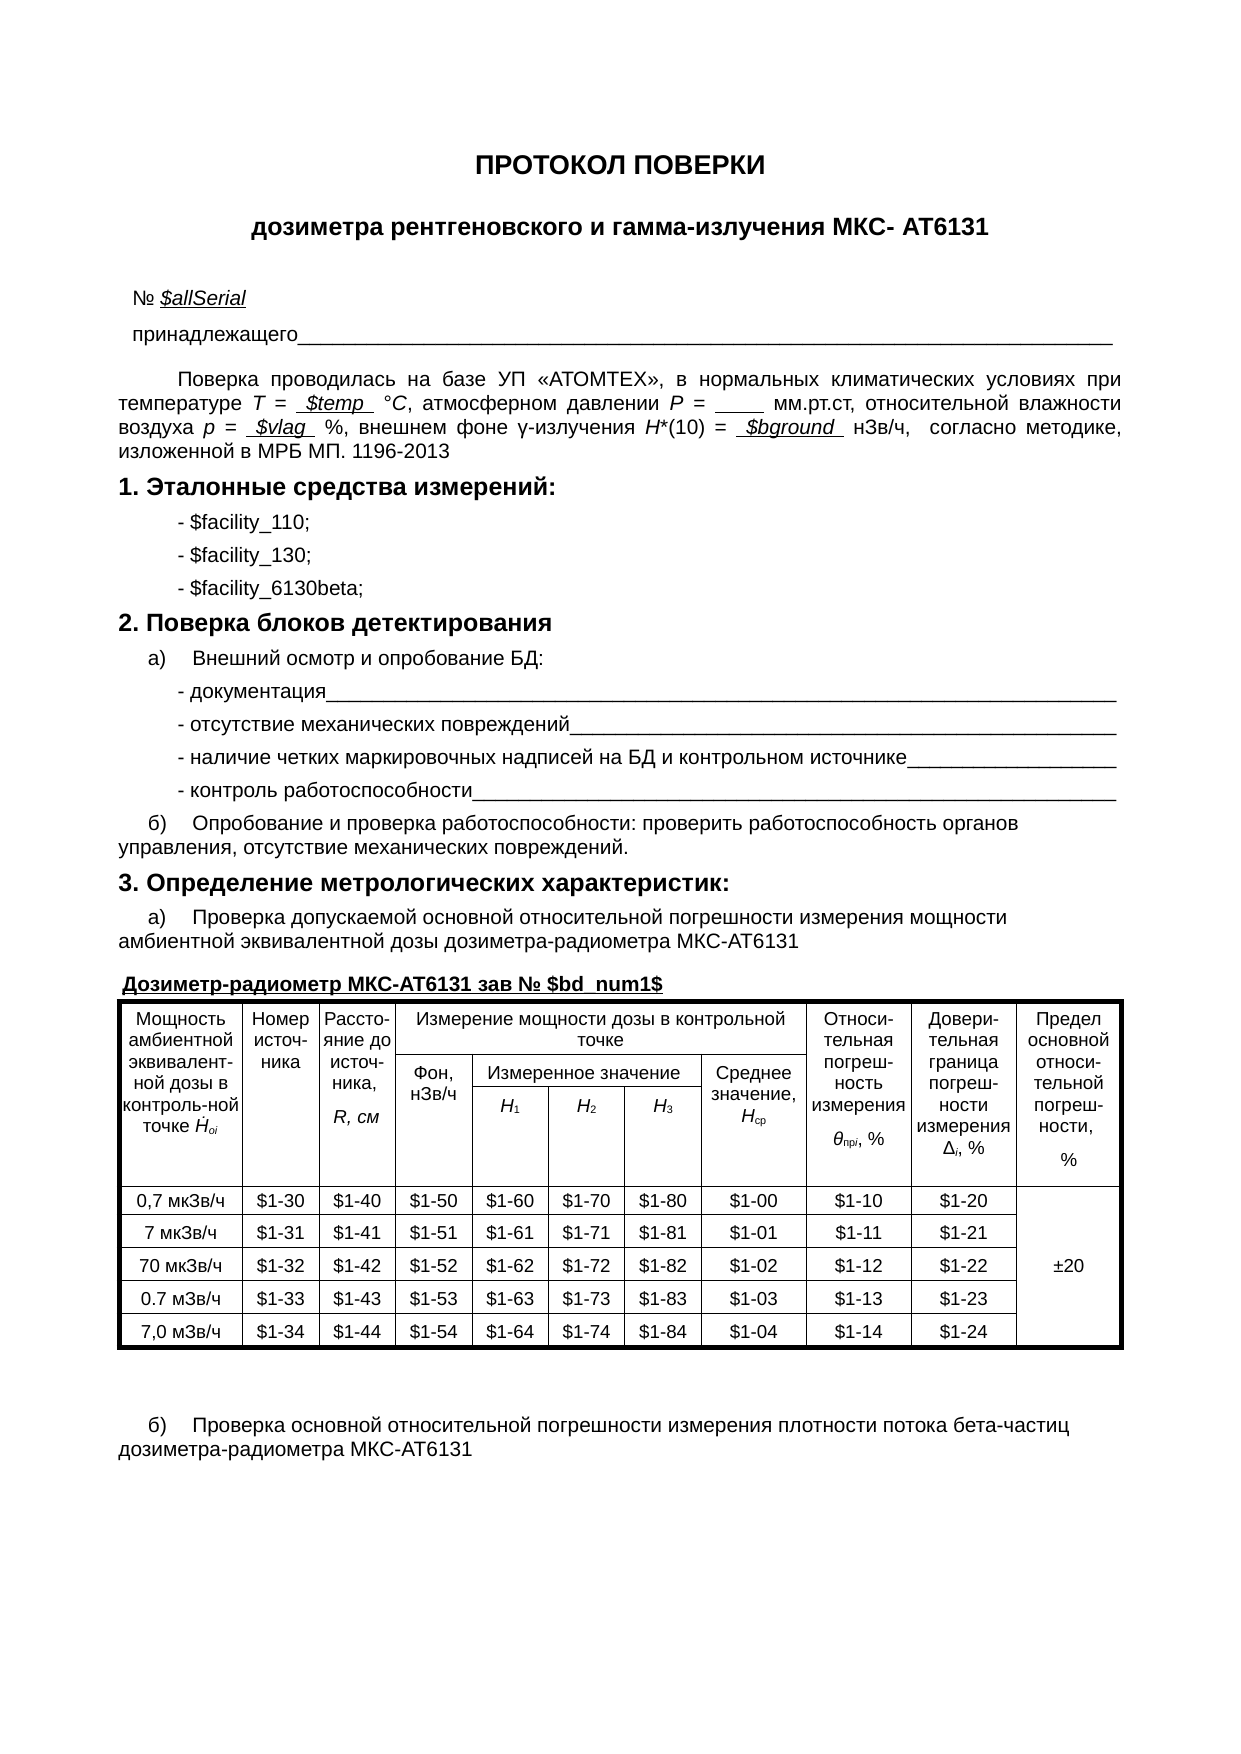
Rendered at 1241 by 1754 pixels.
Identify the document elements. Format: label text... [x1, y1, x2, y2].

text а) Внешний осмотр и опробование БД: [118, 646, 1122, 670]
table_cell $1-22 [912, 1248, 1016, 1279]
text 1. Эталонные средства измерений: [118, 472, 1122, 501]
table_cell $1-12 [807, 1248, 911, 1279]
table_cell $1-82 [625, 1248, 701, 1279]
table_cell $1-23 [912, 1281, 1016, 1312]
table_cell $1-21 [912, 1215, 1016, 1247]
table_cell Рассто-яние до источ-ника, R, см [320, 1004, 395, 1186]
table_cell $1-63 [473, 1281, 548, 1312]
table_cell $1-02 [702, 1248, 806, 1279]
table_cell $1-73 [549, 1281, 624, 1312]
table_cell Мощность амбиентной эквивалент-ной дозы в контроль-ной точке Ḣoi [122, 1004, 242, 1186]
text - отсутствие механических повреждений [118, 712, 1122, 736]
table_cell $1-24 [912, 1314, 1016, 1345]
text - $facility_130; [118, 542, 1122, 566]
table_cell $1-00 [702, 1187, 806, 1214]
table_cell Среднее значение, Hср [702, 1055, 806, 1186]
table_cell $1-10 [807, 1187, 911, 1214]
table_cell $1-80 [625, 1187, 701, 1214]
table_cell $1-41 [320, 1215, 395, 1247]
table_cell $1-53 [396, 1281, 472, 1312]
table_cell $1-01 [702, 1215, 806, 1247]
table_cell $1-62 [473, 1248, 548, 1279]
table_cell $1-34 [243, 1314, 319, 1345]
table_cell Предел основной относи-тельной погреш-ности, % [1017, 1004, 1119, 1186]
table_cell $1-50 [396, 1187, 472, 1214]
table_cell H1 [473, 1087, 548, 1186]
text дозиметра рентгеновского и гамма-излучения МКС- AT6131 [118, 212, 1122, 241]
text б) Опробование и проверка работоспособности: проверить работоспособность органов управления, отсутствие механических повреждений. [118, 811, 1122, 858]
table_cell Номер источ-ника [243, 1004, 319, 1186]
table_cell H3 [625, 1087, 701, 1186]
table_cell $1-43 [320, 1281, 395, 1312]
table_header Дозиметр-радиометр МКС-AT6131 зав № $bd_num1$ [119, 953, 1121, 999]
table_cell Относи-тельная погреш-ность измерения θпрi, % [807, 1004, 911, 1186]
table_cell ±20 [1017, 1187, 1119, 1345]
table_cell $1-31 [243, 1215, 319, 1247]
table_cell $1-20 [912, 1187, 1016, 1214]
table_cell 7 мкЗв/ч [122, 1215, 242, 1247]
table_cell 0.7 мЗв/ч [122, 1281, 242, 1312]
table_cell Измеренное значение [473, 1055, 701, 1086]
table_cell $1-52 [396, 1248, 472, 1279]
table_cell $1-04 [702, 1314, 806, 1345]
table_cell $1-03 [702, 1281, 806, 1312]
table_cell 7,0 мЗв/ч [122, 1314, 242, 1345]
table_cell $1-33 [243, 1281, 319, 1312]
text ПРОТОКОЛ ПОВЕРКИ [118, 149, 1122, 181]
table_cell $1-61 [473, 1215, 548, 1247]
table_cell $1-83 [625, 1281, 701, 1312]
text 3. Определение метрологических характеристик: [118, 867, 1122, 896]
text № $allSerial [132, 286, 1122, 310]
table_cell $1-54 [396, 1314, 472, 1345]
table_cell Фон, нЗв/ч [396, 1055, 472, 1186]
text - документация [118, 679, 1122, 703]
text - $facility_110; [118, 509, 1122, 533]
table_cell $1-14 [807, 1314, 911, 1345]
table_cell $1-72 [549, 1248, 624, 1279]
table_cell $1-70 [549, 1187, 624, 1214]
text принадлежащего [132, 322, 1122, 346]
table_cell $1-32 [243, 1248, 319, 1279]
text б) Проверка основной относительной погрешности измерения плотности потока бета-чаcтиц дозиметра-радиометра МКС-AT6131 [118, 1413, 1122, 1461]
table_cell $1-42 [320, 1248, 395, 1279]
table_cell $1-11 [807, 1215, 911, 1247]
table_cell $1-51 [396, 1215, 472, 1247]
table_cell $1-13 [807, 1281, 911, 1312]
text - контроль работоспособности [118, 778, 1122, 802]
table_cell $1-30 [243, 1187, 319, 1214]
table_cell $1-84 [625, 1314, 701, 1345]
table_cell 70 мкЗв/ч [122, 1248, 242, 1279]
table_cell $1-74 [549, 1314, 624, 1345]
text Поверка проводилась на базе УП «АТОМТЕХ», в нормальных климатических условиях при температуре Т = $temp °С, атмосферном давлении Р = мм.рт.ст, относительной влажности воздуха р = $vlag %, внешнем фоне γ-излучения H*(10) = $bground нЗв/ч, согласно методике, изложенной в МРБ МП. 1196-2013 [118, 367, 1122, 463]
table_cell Довери-тельная граница погреш-ности измерения Δi, % [912, 1004, 1016, 1186]
table_cell $1-40 [320, 1187, 395, 1214]
table_cell $1-60 [473, 1187, 548, 1214]
text - $facility_6130beta; [118, 575, 1122, 599]
table_cell $1-71 [549, 1215, 624, 1247]
text а) Проверка допускаемой основной относительной погрешности измерения мощности амбиентной эквивалентной дозы дозиметра-радиометра МКС-AT6131 [118, 905, 1122, 953]
table_cell H2 [549, 1087, 624, 1186]
table_cell $1-44 [320, 1314, 395, 1345]
text - наличие четких маркировочных надписей на БД и контрольном источнике [118, 745, 1122, 769]
table_cell $1-64 [473, 1314, 548, 1345]
text 2. Поверка блоков детектирования [118, 608, 1122, 637]
table_cell 0,7 мкЗв/ч [122, 1187, 242, 1214]
table_cell Измерение мощности дозы в контрольной точке [396, 1004, 806, 1053]
table_cell $1-81 [625, 1215, 701, 1247]
